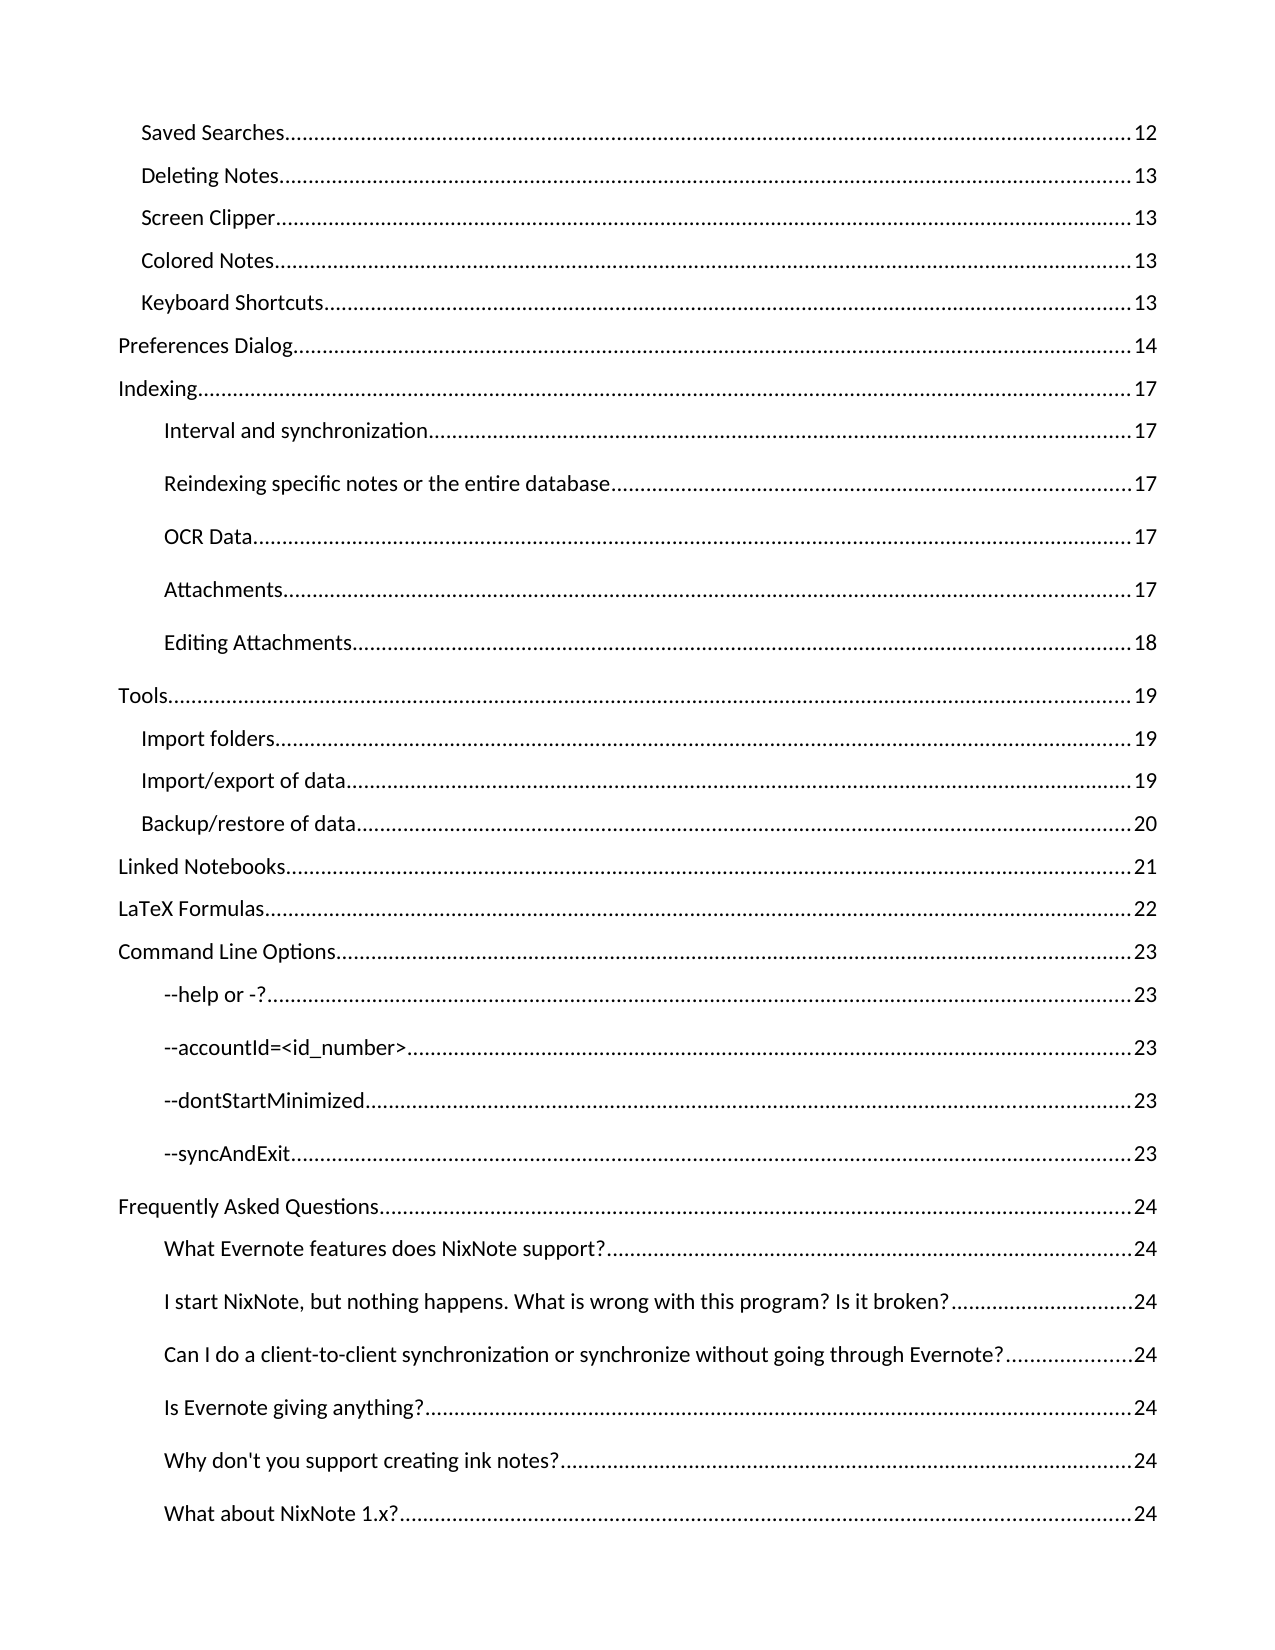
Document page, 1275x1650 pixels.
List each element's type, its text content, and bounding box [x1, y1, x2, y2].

text --help or -? 23 [164, 980, 1157, 1008]
text Editing Attachments 18 [164, 628, 1157, 656]
text Frequently Asked Questions 24 [118, 1192, 1157, 1220]
text --dontStartMinimized 23 [164, 1086, 1157, 1114]
text Linked Notebooks 21 [118, 852, 1157, 880]
text Is Evernote giving anything? 24 [164, 1393, 1157, 1421]
text What Evernote features does NixNote support? 24 [164, 1234, 1157, 1262]
text LaTeX Formulas 22 [118, 894, 1157, 922]
text Import/export of data 19 [141, 767, 1157, 795]
text Command Line Options 23 [118, 937, 1157, 965]
text Indexing 17 [118, 374, 1157, 402]
text What about NixNote 1.x? 24 [164, 1499, 1157, 1527]
text Tools 19 [118, 681, 1157, 709]
text OCR Data 17 [164, 522, 1157, 550]
text Can I do a client-to-client synchronization or synchronize without going through Evernote? 24 [164, 1340, 1157, 1368]
text Interval and synchronization 17 [164, 416, 1157, 444]
text --syncAndExit 23 [164, 1139, 1157, 1167]
text Attachments 17 [164, 575, 1157, 603]
text Import folders 19 [141, 724, 1157, 752]
text Why don't you support creating ink notes? 24 [164, 1446, 1157, 1474]
text Reindexing specific notes or the entire database 17 [164, 469, 1157, 497]
text Saved Searches 12 [141, 118, 1157, 146]
text I start NixNote, but nothing happens. What is wrong with this program? Is it broken? 24 [164, 1287, 1157, 1315]
text Preferences Dialog 14 [118, 331, 1157, 359]
text Backup/restore of data 20 [141, 809, 1157, 837]
text Keyboard Shortcuts 13 [141, 288, 1157, 317]
text Screen Clipper 13 [141, 203, 1157, 231]
text Colored Notes 13 [141, 246, 1157, 274]
text Deleting Notes 13 [141, 161, 1157, 189]
text --accountId=<id_number> 23 [164, 1033, 1157, 1061]
